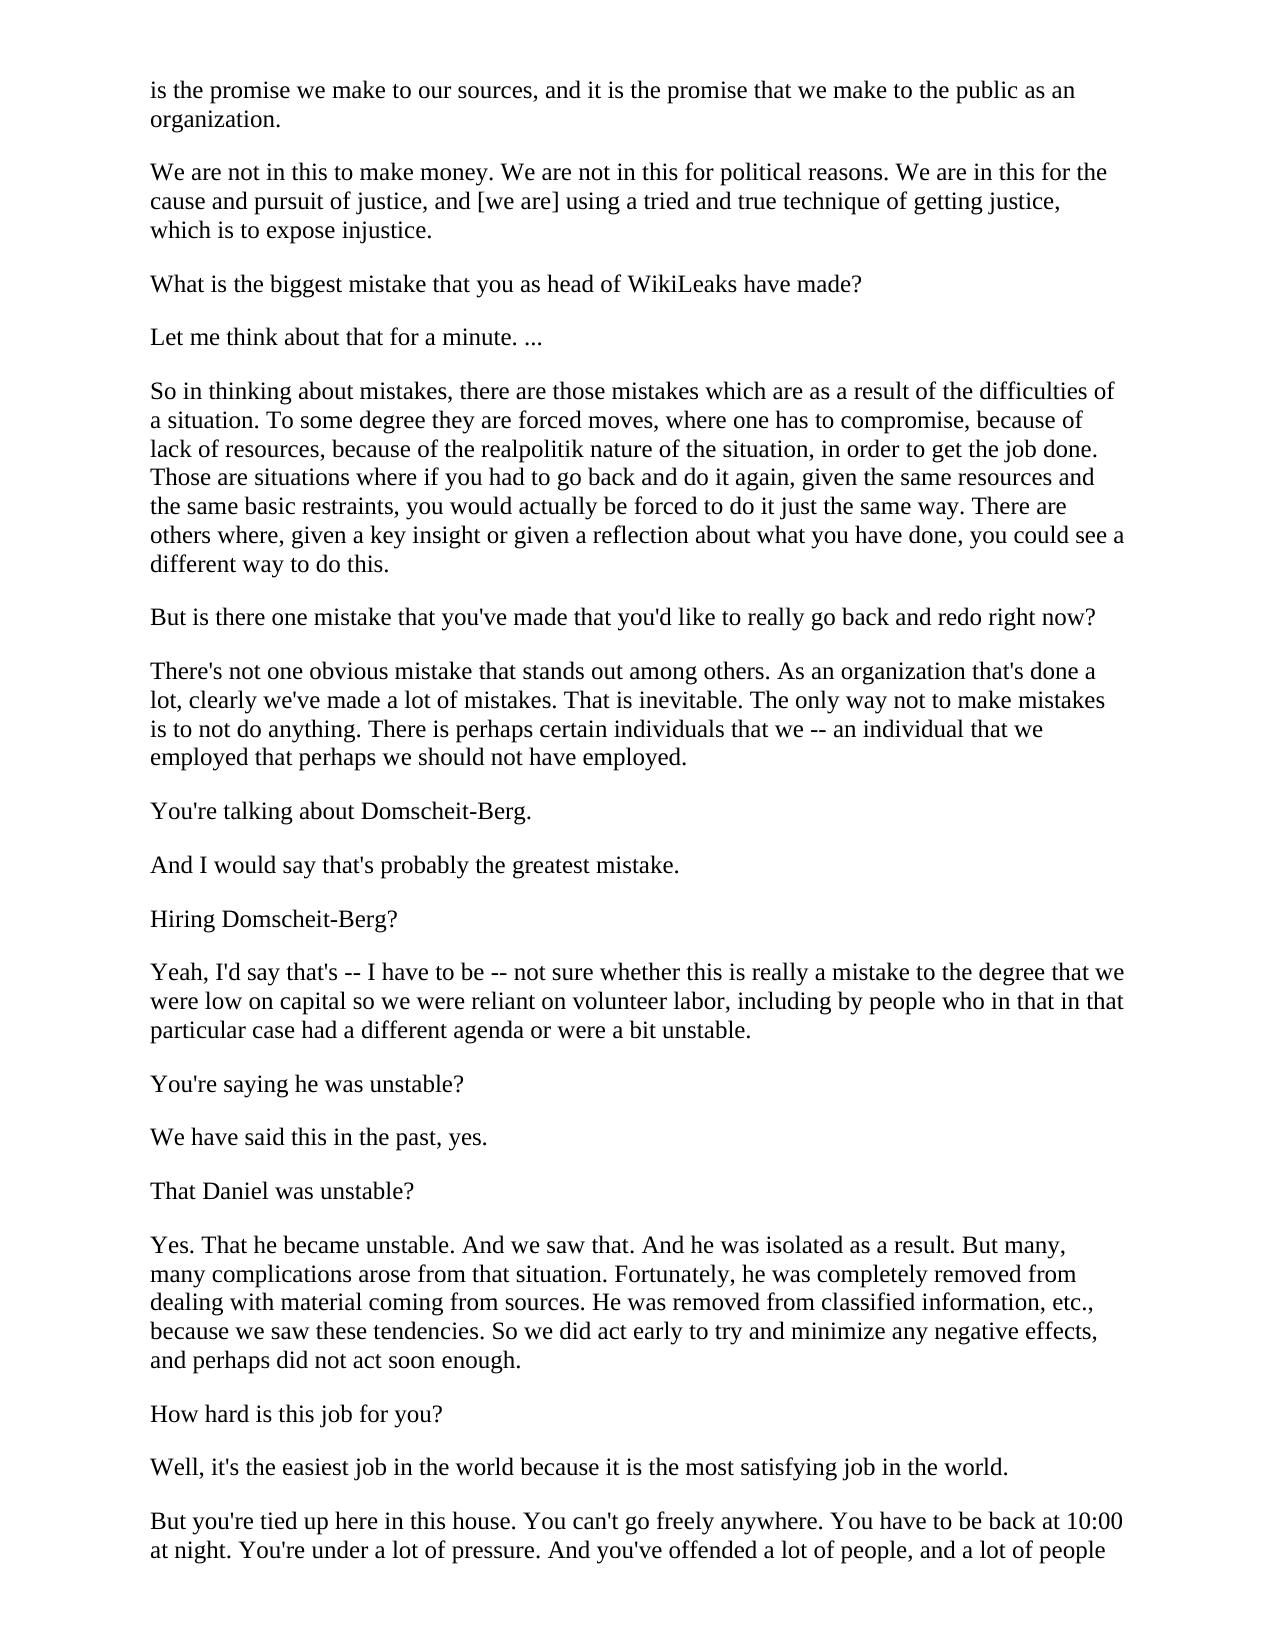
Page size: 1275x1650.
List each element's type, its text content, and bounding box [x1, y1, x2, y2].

text And I would say that's probably the greatest mistake. [150, 850, 1125, 879]
text There's not one obvious mistake that stands out among others. As an organization that's done a lot, clearly we've made a lot of mistakes. That is inevitable. The only way not to make mistakes is to not do anything. There is perhaps certain individuals that we -- an individual that we employed that perhaps we should not have employed. [150, 656, 1125, 771]
text But is there one mistake that you've made that you'd like to really go back and redo right now? [150, 602, 1125, 631]
text We are not in this to make money. We are not in this for political reasons. We are in this for the cause and pursuit of justice, and [we are] using a tried and true technique of getting justice, which is to expose injustice. [150, 157, 1125, 244]
text What is the biggest mistake that you as head of WikiLeaks have made? [150, 269, 1125, 297]
text is the promise we make to our sources, and it is the promise that we make to the public as an organization. [150, 75, 1125, 132]
text You're talking about Domscheit-Berg. [150, 796, 1125, 825]
text How hard is this job for you? [150, 1399, 1125, 1427]
text Let me think about that for a minute. ... [150, 322, 1125, 351]
text That Daniel was unstable? [150, 1176, 1125, 1205]
text Yeah, I'd say that's -- I have to be -- not sure whether this is really a mistake to the degree that we were low on capital so we were reliant on volunteer labor, including by people who in that in that particular case had a different agenda or were a bit unstable. [150, 957, 1125, 1044]
text We have said this in the past, yes. [150, 1122, 1125, 1151]
text Hiring Domscheit-Berg? [150, 904, 1125, 932]
text So in thinking about mistakes, there are those mistakes which are as a result of the difficulties of a situation. To some degree they are forced moves, where one has to compromise, because of lack of resources, because of the realpolitik nature of the situation, in order to get the job done. Those are situations where if you had to go back and do it again, given the same resources and the same basic restraints, you would actually be forced to do it just the same way. There are others where, given a key insight or given a reflection about what you have done, you could see a different way to do this. [150, 376, 1125, 577]
text You're saying he was unstable? [150, 1069, 1125, 1097]
text But you're tied up here in this house. You can't go freely anywhere. You have to be back at 10:00 at night. You're under a lot of pressure. And you've offended a lot of people, and a lot of people [150, 1506, 1125, 1564]
text Well, it's the easiest job in the world because it is the most satisfying job in the world. [150, 1452, 1125, 1481]
text Yes. That he became unstable. And we saw that. And he was isolated as a result. But many, many complications arose from that situation. Fortunately, he was completely removed from dealing with material coming from sources. He was removed from classified information, etc., because we saw these tendencies. So we did act early to try and minimize any negative effects, and perhaps did not act soon enough. [150, 1230, 1125, 1374]
